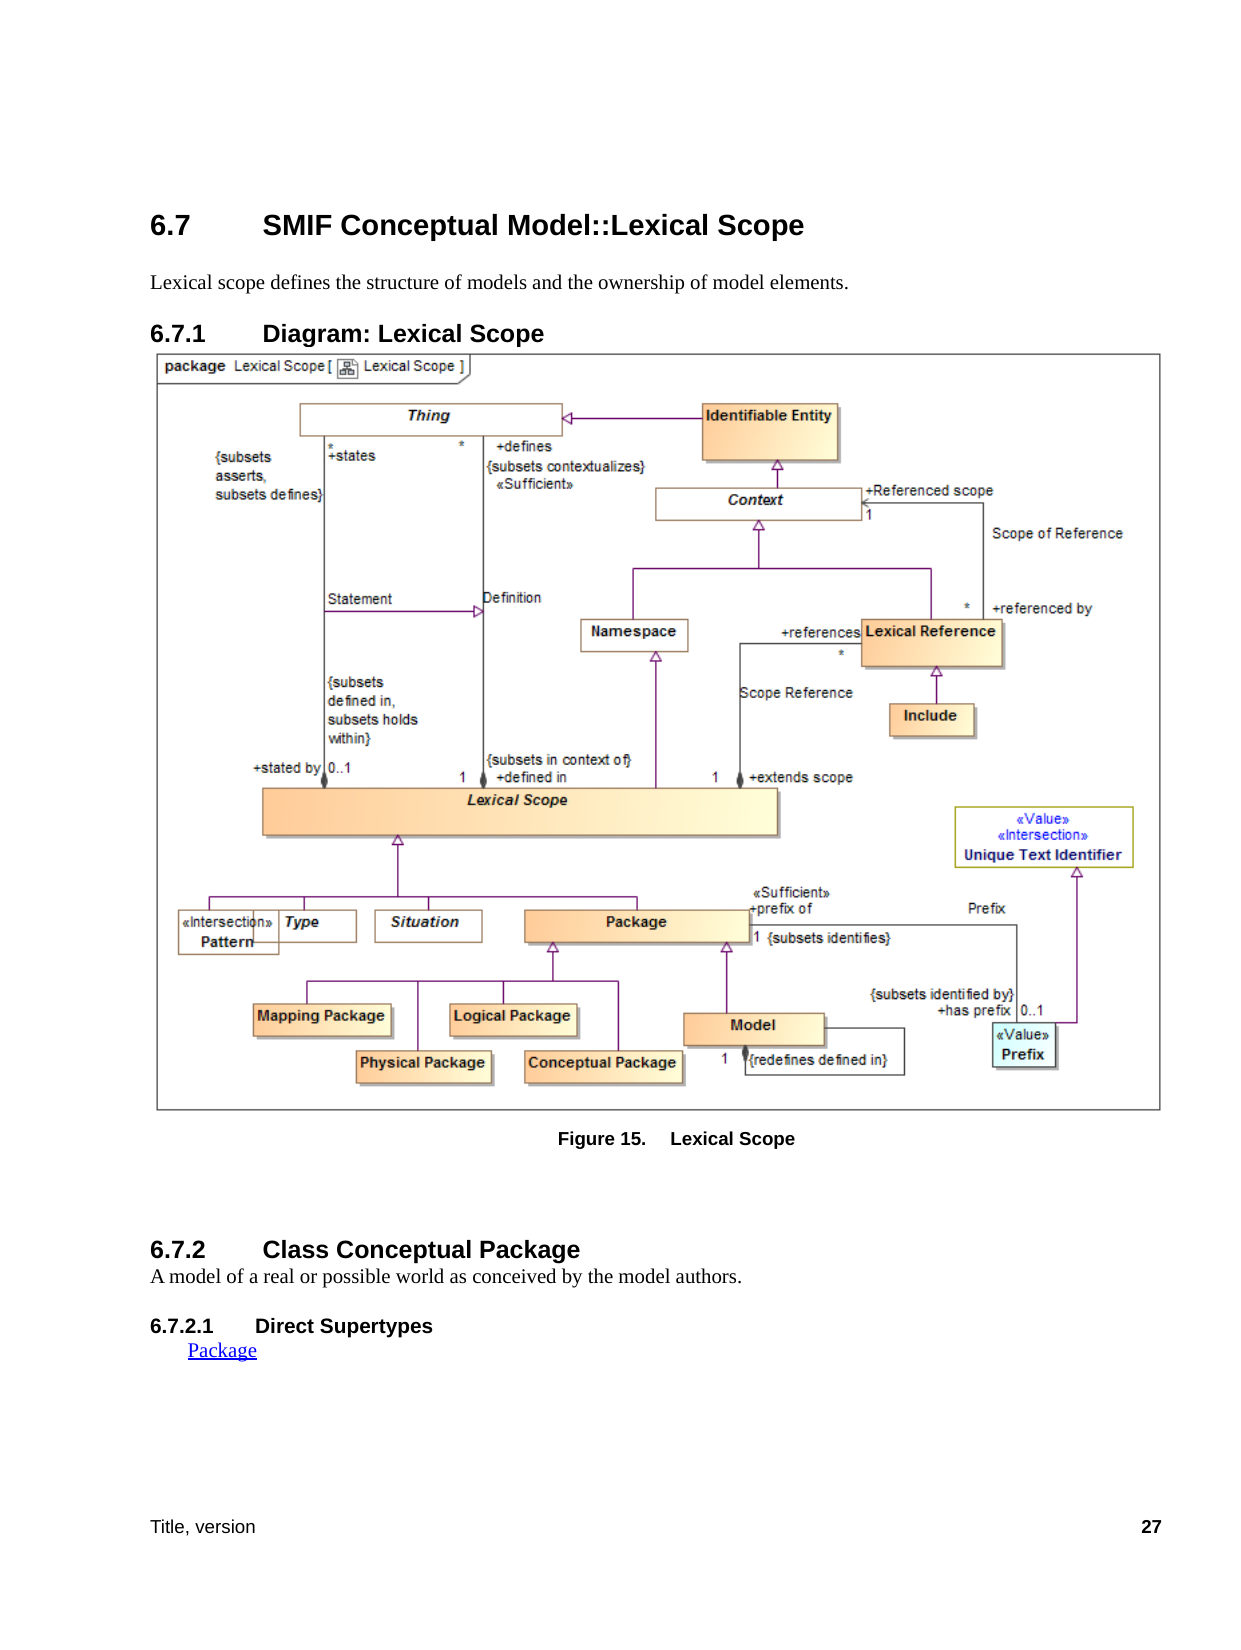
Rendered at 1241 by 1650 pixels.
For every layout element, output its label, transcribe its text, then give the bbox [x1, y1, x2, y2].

text Package [187, 1337, 1165, 1362]
text Lexical scope defines the structure of models and the ownership of model elements. [150, 270, 1165, 294]
list Lexical Scope [187, 1128, 1165, 1149]
text A model of a real or possible world as conceived by the model authors. [150, 1264, 1165, 1288]
subtitle Direct Supertypes [150, 1313, 1165, 1337]
picture [150, 347, 1166, 1116]
subtitle Diagram: Lexical Scope [150, 319, 1165, 347]
subtitle Class Conceptual Package [150, 1235, 1165, 1264]
subtitle SMIF Conceptual Model::Lexical Scope [150, 208, 1165, 241]
